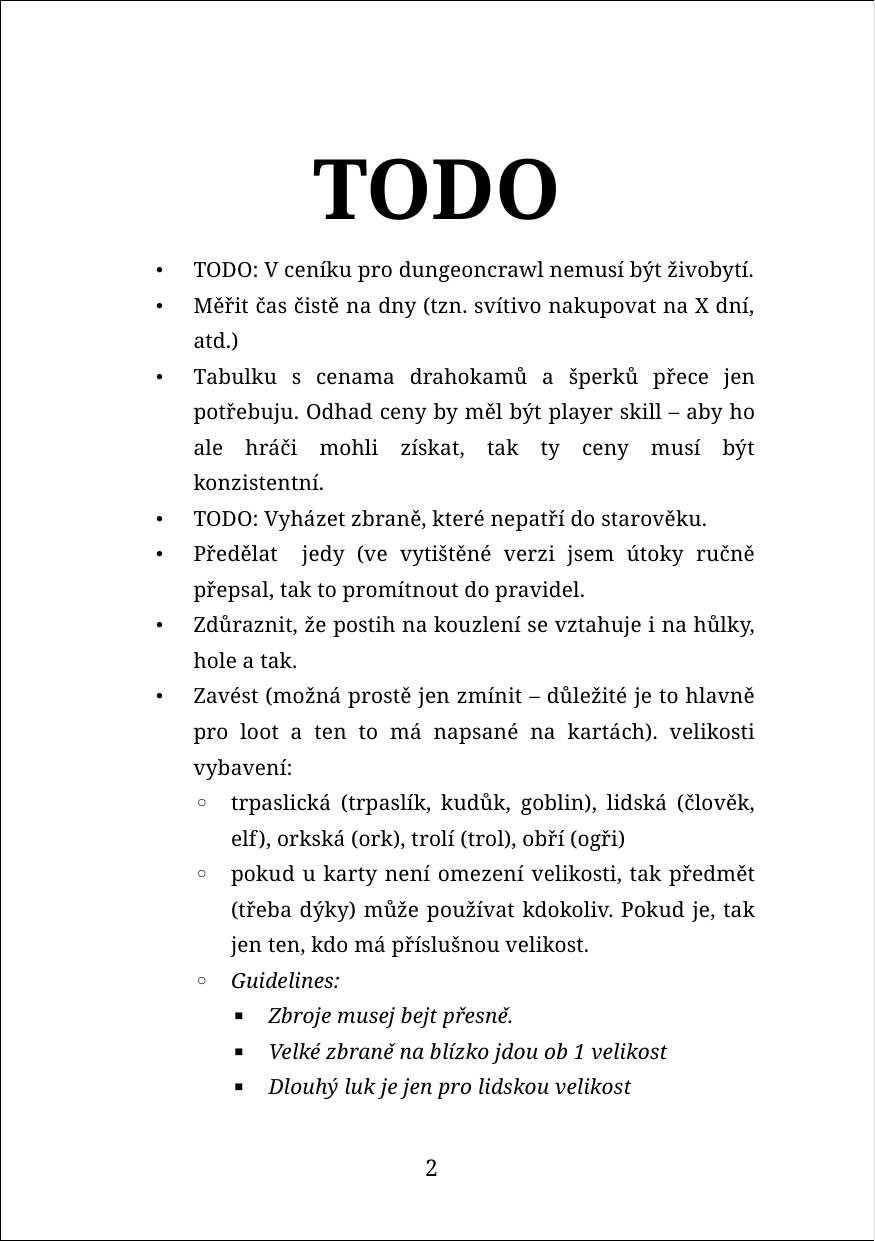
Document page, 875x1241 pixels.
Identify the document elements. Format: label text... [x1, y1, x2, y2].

list Předělat jedy (ve vytištěné verzi jsem útoky ručně přepsal, tak to promítnout do pravidel. [156, 539, 756, 603]
list Tabulku s cenama drahokamů a šperků přece jen potřebuju. Odhad ceny by měl být player skill – aby ho ale hráči mohli získat, tak ty ceny musí být konzistentní. [156, 362, 756, 497]
list Velké zbraně na blízko jdou ob 1 velikost [231, 1037, 756, 1065]
list TODO: Vyházet zbraně, které nepatří do starověku. [156, 504, 756, 532]
list Zdůraznit, že postih na kouzlení se vztahuje i na hůlky, hole a tak. [156, 611, 756, 674]
list Měřit čas čistě na dny (tzn. svítivo nakupovat na X dní, atd.) [156, 291, 756, 355]
list Dlouhý luk je jen pro lidskou velikost [231, 1072, 756, 1101]
list Zavést (možná prostě jen zmínit – důležité je to hlavně pro loot a ten to má napsané na kartách). velikosti vybavení: [156, 682, 756, 781]
list Zbroje musej bejt přesně. [231, 1001, 756, 1030]
list Guidelines: [193, 966, 756, 994]
list trpaslická (trpaslík, kudůk, goblin), lidská (člověk, elf), orkská (ork), trolí (trol), obří (ogři) [193, 788, 756, 852]
subtitle TODO [118, 130, 756, 243]
list pokud u karty není omezení velikosti, tak předmět (třeba dýky) může používat kdokoliv. Pokud je, tak jen ten, kdo má příslušnou velikost. [193, 859, 756, 959]
list TODO: V ceníku pro dungeoncrawl nemusí být živobytí. [156, 255, 756, 284]
